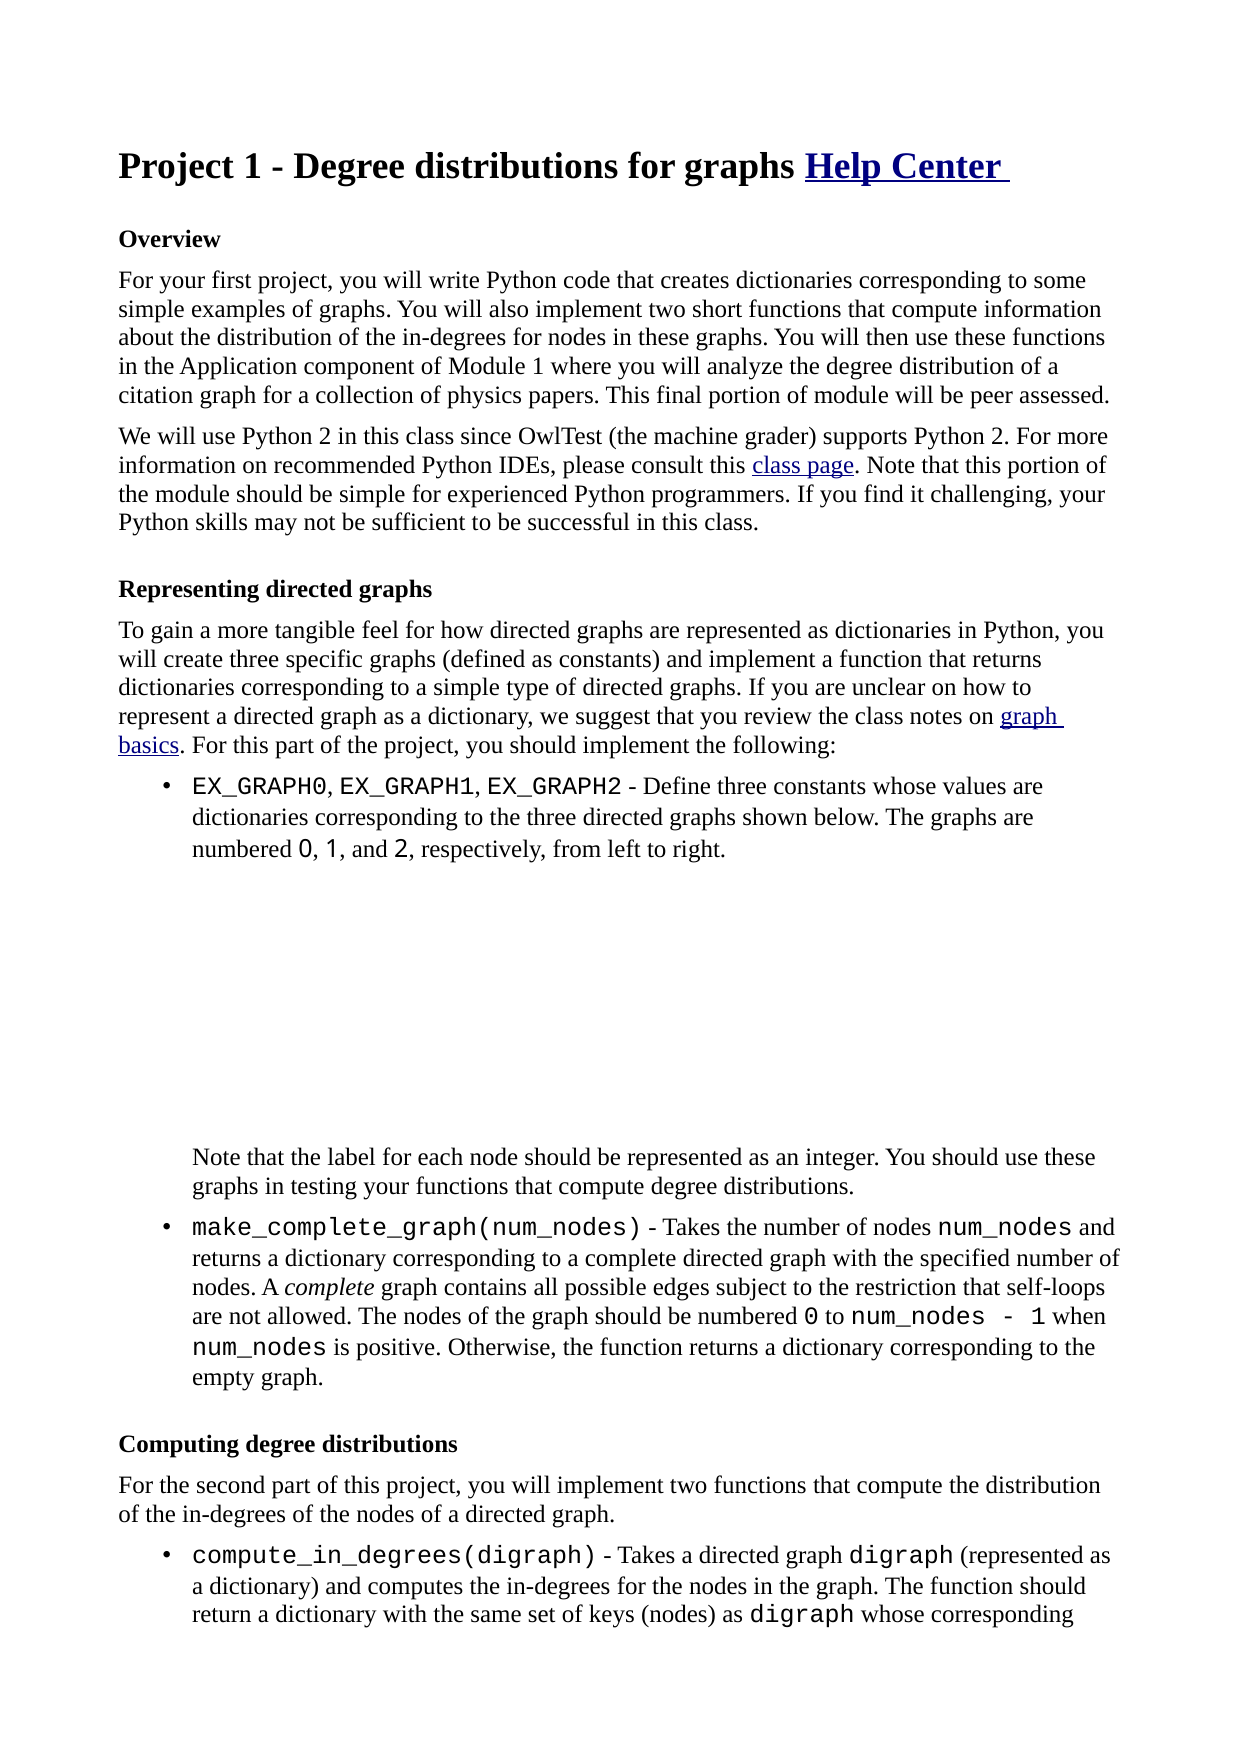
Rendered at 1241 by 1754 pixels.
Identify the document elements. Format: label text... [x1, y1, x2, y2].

subtitle Computing degree distributions [118, 1429, 1122, 1457]
subtitle Overview [118, 224, 1122, 252]
list make_complete_graph(num_nodes) - Takes the number of nodes num_nodes and returns a dictionary corresponding to a complete directed graph with the specified number of nodes. A complete graph contains all possible edges subject to the restriction that self-loops are not allowed. The nodes of the graph should be numbered 0 to num_nodes - 1 when num_nodes is positive. Otherwise, the function returns a dictionary corresponding to the empty graph. [162, 1212, 1122, 1391]
subtitle Project 1 - Degree distributions for graphs Help Center [118, 143, 1122, 186]
text For your first project, you will write Python code that creates dictionaries corresponding to some simple examples of graphs. You will also implement two short functions that compute information about the distribution of the in-degrees for nodes in these graphs. You will then use these functions in the Application component of Module 1 where you will analyze the degree distribution of a citation graph for a collection of physics papers. This final portion of module will be peer assessed. [118, 265, 1122, 409]
list EX_GRAPH0, EX_GRAPH1, EX_GRAPH2 - Define three constants whose values are dictionaries corresponding to the three directed graphs shown below. The graphs are numbered 0, 1, and 2, respectively, from left to right. [162, 771, 1122, 1130]
text We will use Python 2 in this class since OwlTest (the machine grader) supports Python 2. For more information on recommended Python IDEs, please consult this class page. Note that this portion of the module should be simple for experienced Python programmers. If you find it challenging, your Python skills may not be sufficient to be successful in this class. [118, 421, 1122, 536]
subtitle Representing directed graphs [118, 574, 1122, 602]
text To gain a more tangible feel for how directed graphs are represented as dictionaries in Python, you will create three specific graphs (defined as constants) and implement a function that returns dictionaries corresponding to a simple type of directed graphs. If you are unclear on how to represent a directed graph as a dictionary, we suggest that you review the class notes on graph basics. For this part of the project, you should implement the following: [118, 615, 1122, 759]
text For the second part of this project, you will implement two functions that compute the distribution of the in-degrees of the nodes of a directed graph. [118, 1470, 1122, 1527]
list Note that the label for each node should be represented as an integer. You should use these graphs in testing your functions that compute degree distributions. [162, 1142, 1122, 1200]
list compute_in_degrees(digraph) - Takes a directed graph digraph (represented as a dictionary) and computes the in-degrees for the nodes in the graph. The function should return a dictionary with the same set of keys (nodes) as digraph whose corresponding [162, 1540, 1122, 1630]
